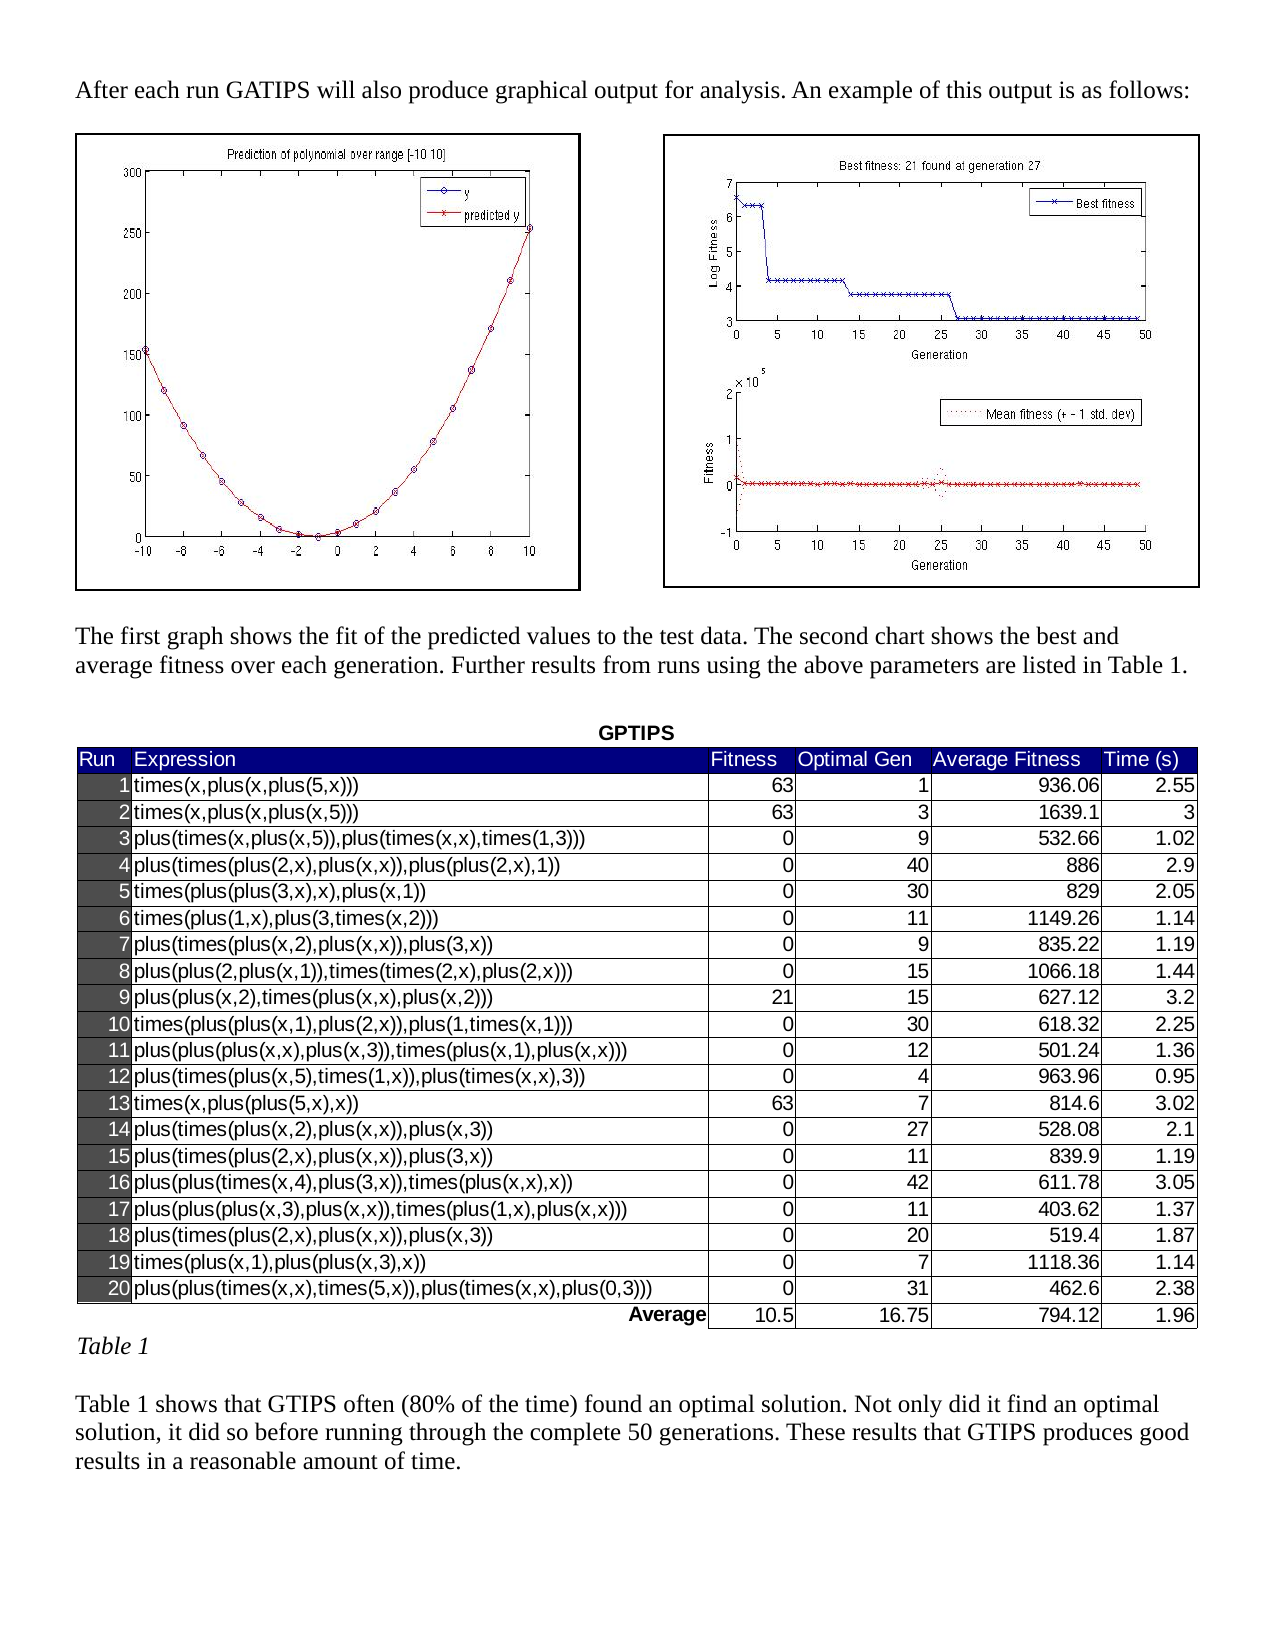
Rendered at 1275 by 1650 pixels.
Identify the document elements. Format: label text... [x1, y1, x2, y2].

text Table 1 [1102, 907, 1197, 931]
text Table 1 [1102, 1091, 1197, 1117]
picture [80, 137, 576, 586]
text Table 1 [1102, 1171, 1197, 1197]
text The first graph shows the fit of the predicted values to the test data. The second chart shows the best and average fitness over each generation. Further results from runs using the above parameters are listed in Table 1. [75, 621, 1200, 679]
text Table 1 [1102, 959, 1197, 984]
text Table 1 [77, 1304, 1198, 1360]
text After each run GATIPS will also produce graphical output for analysis. An example of this output is as follows: [75, 75, 1200, 104]
text Table 1 [132, 1277, 708, 1303]
text Table 1 [932, 1304, 1101, 1328]
text Table 1 [932, 1277, 1101, 1303]
text Table 1 [1102, 854, 1197, 880]
text Table 1 [1102, 1277, 1197, 1303]
text Table 1 [1102, 1145, 1197, 1170]
text Table 1 shows that GTIPS often (80% of the time) found an optimal solution. Not only did it find an optimal solution, it did so before running through the complete 50 generations. These results that GTIPS produces good results in a reasonable amount of time. [75, 1389, 1200, 1475]
text Table 1 [1102, 881, 1197, 906]
text Table 1 [1102, 1038, 1197, 1064]
text Table 1 [1102, 1065, 1197, 1090]
text Table 1 [796, 1304, 931, 1328]
text Table 1 [1102, 1118, 1197, 1144]
text Table 1 [1102, 774, 1197, 800]
picture [667, 139, 1195, 583]
text Table 1 [1102, 1012, 1197, 1037]
text Table 1 [1102, 1251, 1197, 1276]
text Table 1 [1102, 1198, 1197, 1223]
text Table 1 [796, 1277, 931, 1303]
text Table 1 [77, 720, 1198, 747]
text Table 1 [1102, 985, 1197, 1011]
text Table 1 [1102, 1224, 1197, 1250]
text Table 1 [1102, 932, 1197, 958]
text Table 1 [1102, 827, 1197, 853]
text Table 1 [709, 1304, 795, 1328]
text Table 1 [1102, 801, 1197, 826]
text Table 1 [709, 1277, 795, 1303]
